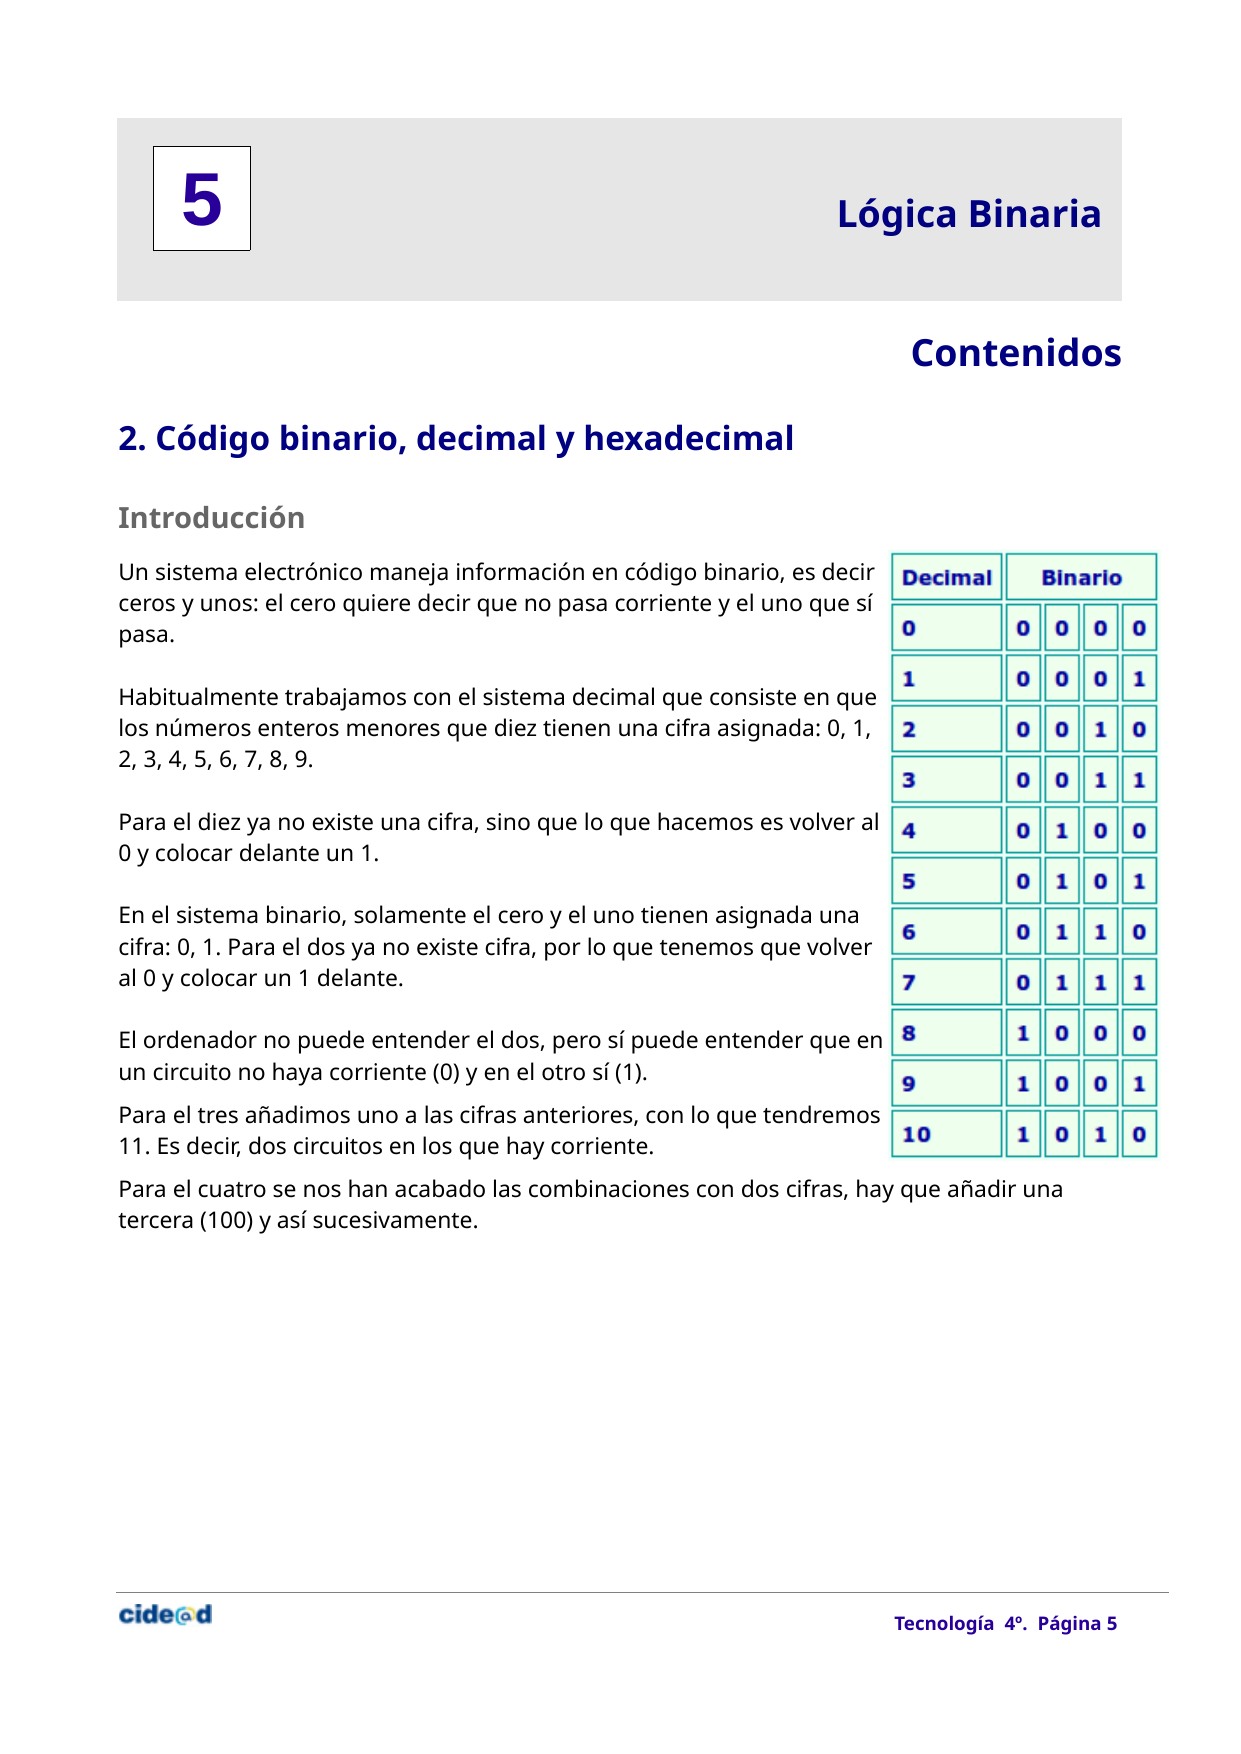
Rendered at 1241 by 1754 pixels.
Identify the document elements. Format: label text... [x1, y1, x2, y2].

text Para el tres añadimos uno a las cifras anteriores, con lo que tendremos 11. Es decir, dos circuitos en los que hay corriente. [118, 1099, 885, 1161]
text Para el cuatro se nos han acabado las combinaciones con dos cifras, hay que añadir una tercera (100) y así sucesivamente. [118, 1173, 1122, 1236]
title Contenidos [118, 326, 1122, 377]
picture [118, 1604, 212, 1627]
subtitle Introducción [118, 497, 1122, 537]
text Un sistema electrónico maneja información en código binario, es decir ceros y unos: el cero quiere decir que no pasa corriente y el uno que sí pasa. Habitualmente trabajamos con el sistema decimal que consiste en que los números enteros menores que diez tienen una cifra asignada: 0, 1, 2, 3, 4, 5, 6, 7, 8, 9. Para el diez ya no existe una cifra, sino que lo que hacemos es volver al 0 y colocar delante un 1. En el sistema binario, solamente el cero y el uno tienen asignada una cifra: 0, 1. Para el dos ya no existe cifra, por lo que tenemos que volver al 0 y colocar un 1 delante. El ordenador no puede entender el dos, pero sí puede entender que en un circuito no haya corriente (0) y en el otro sí (1). [118, 556, 885, 1087]
picture [885, 545, 1166, 1166]
subtitle 2. Código binario, decimal y hexadecimal [118, 414, 1122, 460]
